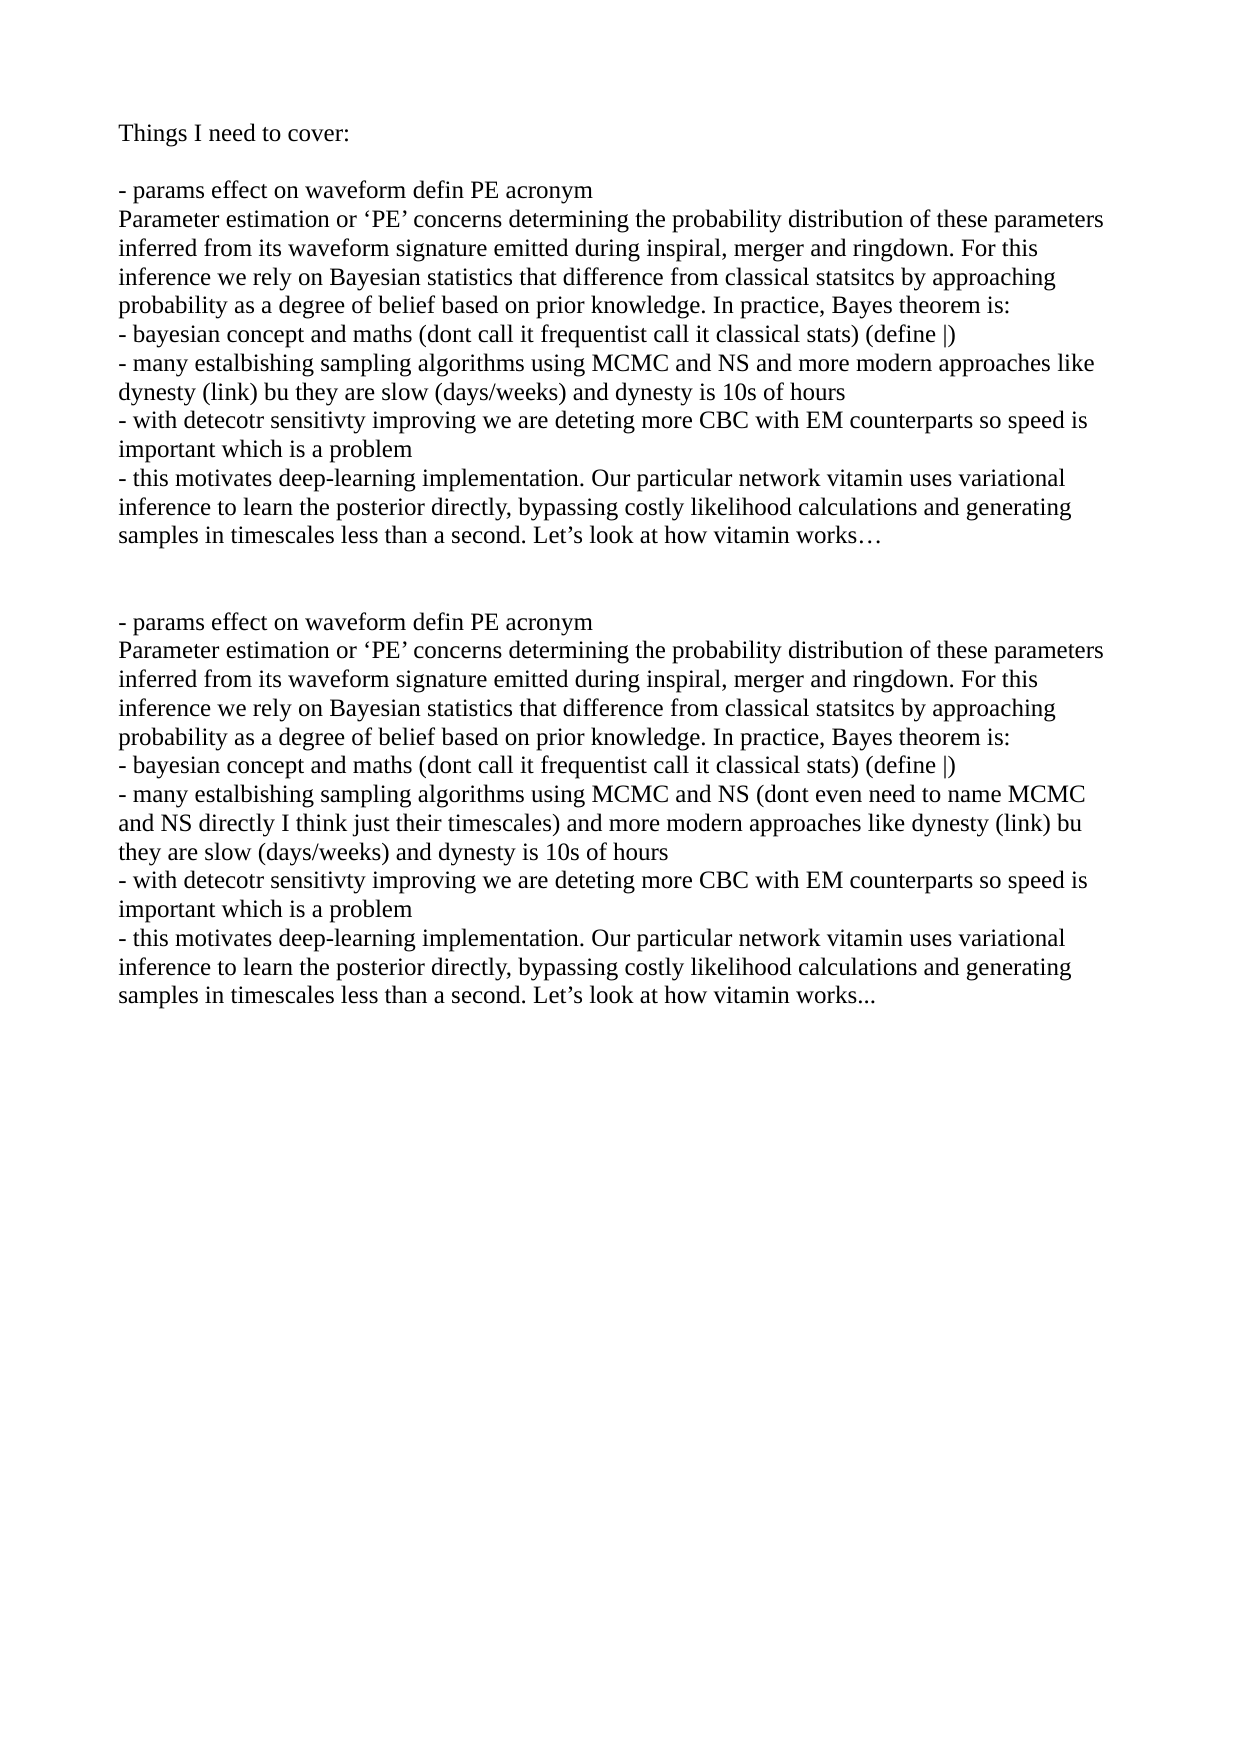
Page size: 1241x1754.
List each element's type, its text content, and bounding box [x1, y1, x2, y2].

text - with detecotr sensitivty improving we are deteting more CBC with EM counterparts so speed is important which is a problem [118, 866, 1122, 923]
text - many estalbishing sampling algorithms using MCMC and NS and more modern approaches like dynesty (link) bu they are slow (days/weeks) and dynesty is 10s of hours [118, 348, 1122, 406]
text Parameter estimation or ‘PE’ concerns determining the probability distribution of these parameters inferred from its waveform signature emitted during inspiral, merger and ringdown. For this inference we rely on Bayesian statistics that difference from classical statsitcs by approaching probability as a degree of belief based on prior knowledge. In practice, Bayes theorem is: [118, 204, 1122, 319]
text - many estalbishing sampling algorithms using MCMC and NS (dont even need to name MCMC and NS directly I think just their timescales) and more modern approaches like dynesty (link) bu they are slow (days/weeks) and dynesty is 10s of hours [118, 779, 1122, 866]
text - bayesian concept and maths (dont call it frequentist call it classical stats) (define |) [118, 319, 1122, 348]
text Parameter estimation or ‘PE’ concerns determining the probability distribution of these parameters inferred from its waveform signature emitted during inspiral, merger and ringdown. For this inference we rely on Bayesian statistics that difference from classical statsitcs by approaching probability as a degree of belief based on prior knowledge. In practice, Bayes theorem is: [118, 636, 1122, 751]
text - this motivates deep-learning implementation. Our particular network vitamin uses variational inference to learn the posterior directly, bypassing costly likelihood calculations and generating samples in timescales less than a second. Let’s look at how vitamin works… [118, 463, 1122, 549]
text - with detecotr sensitivty improving we are deteting more CBC with EM counterparts so speed is important which is a problem [118, 406, 1122, 463]
text - bayesian concept and maths (dont call it frequentist call it classical stats) (define |) [118, 751, 1122, 779]
text Things I need to cover: [118, 118, 1122, 147]
text - this motivates deep-learning implementation. Our particular network vitamin uses variational inference to learn the posterior directly, bypassing costly likelihood calculations and generating samples in timescales less than a second. Let’s look at how vitamin works... [118, 923, 1122, 1009]
text - params effect on waveform defin PE acronym [118, 607, 1122, 636]
text - params effect on waveform defin PE acronym [118, 176, 1122, 204]
